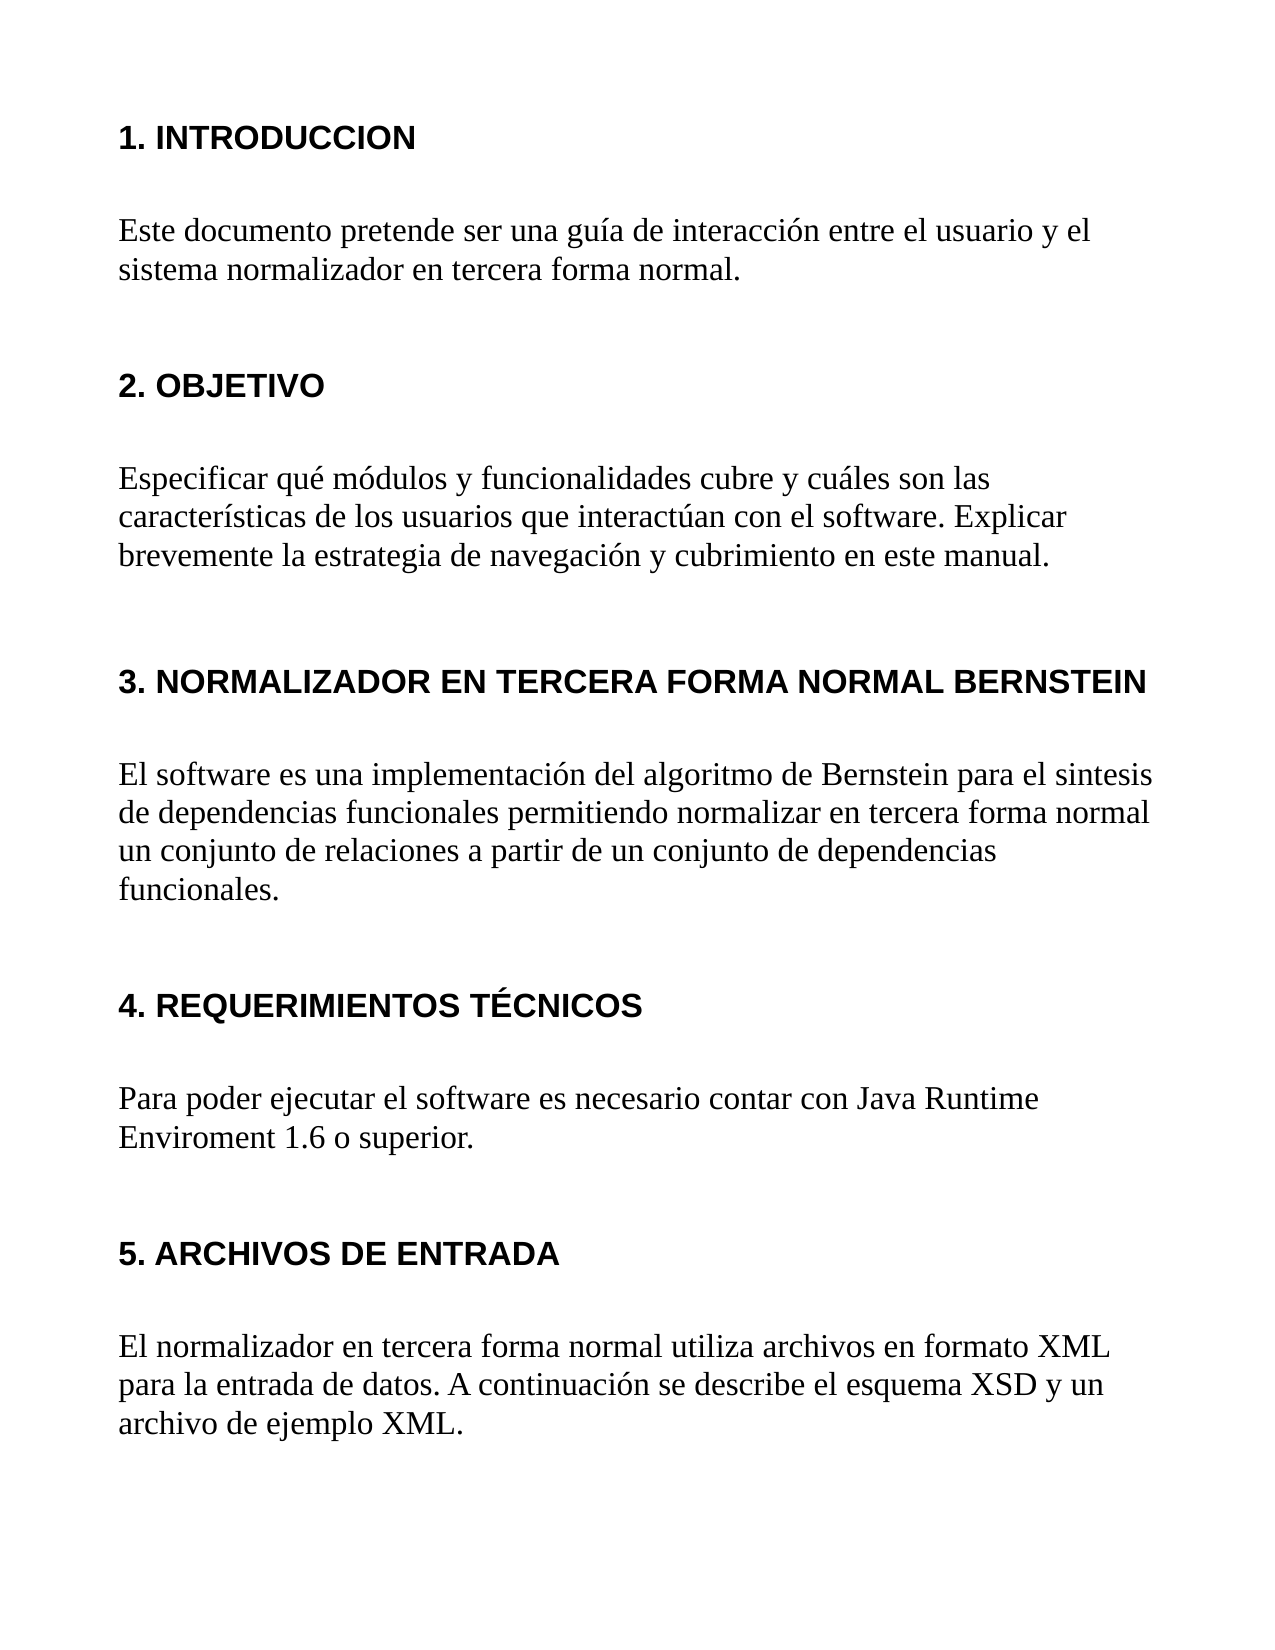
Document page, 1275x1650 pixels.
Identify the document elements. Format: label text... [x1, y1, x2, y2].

text El normalizador en tercera forma normal utiliza archivos en formato XML para la entrada de datos. A continuación se describe el esquema XSD y un archivo de ejemplo XML. [118, 1326, 1157, 1441]
subtitle 4. REQUERIMIENTOS TÉCNICOS [118, 986, 1157, 1025]
text El software es una implementación del algoritmo de Bernstein para el sintesis de dependencias funcionales permitiendo normalizar en tercera forma normal un conjunto de relaciones a partir de un conjunto de dependencias funcionales. [118, 754, 1157, 907]
subtitle 5. ARCHIVOS DE ENTRADA [118, 1234, 1157, 1273]
text Para poder ejecutar el software es necesario contar con Java Runtime Enviroment 1.6 o superior. [118, 1078, 1157, 1155]
subtitle 2. OBJETIVO [118, 366, 1157, 404]
text Este documento pretende ser una guía de interacción entre el usuario y el sistema normalizador en tercera forma normal. [118, 211, 1157, 287]
subtitle 1. INTRODUCCION [118, 118, 1157, 157]
text Especificar qué módulos y funcionalidades cubre y cuáles son las características de los usuarios que interactúan con el software. Explicar brevemente la estrategia de navegación y cubrimiento en este manual. [118, 458, 1157, 573]
subtitle 3. NORMALIZADOR EN TERCERA FORMA NORMAL BERNSTEIN [118, 662, 1157, 700]
